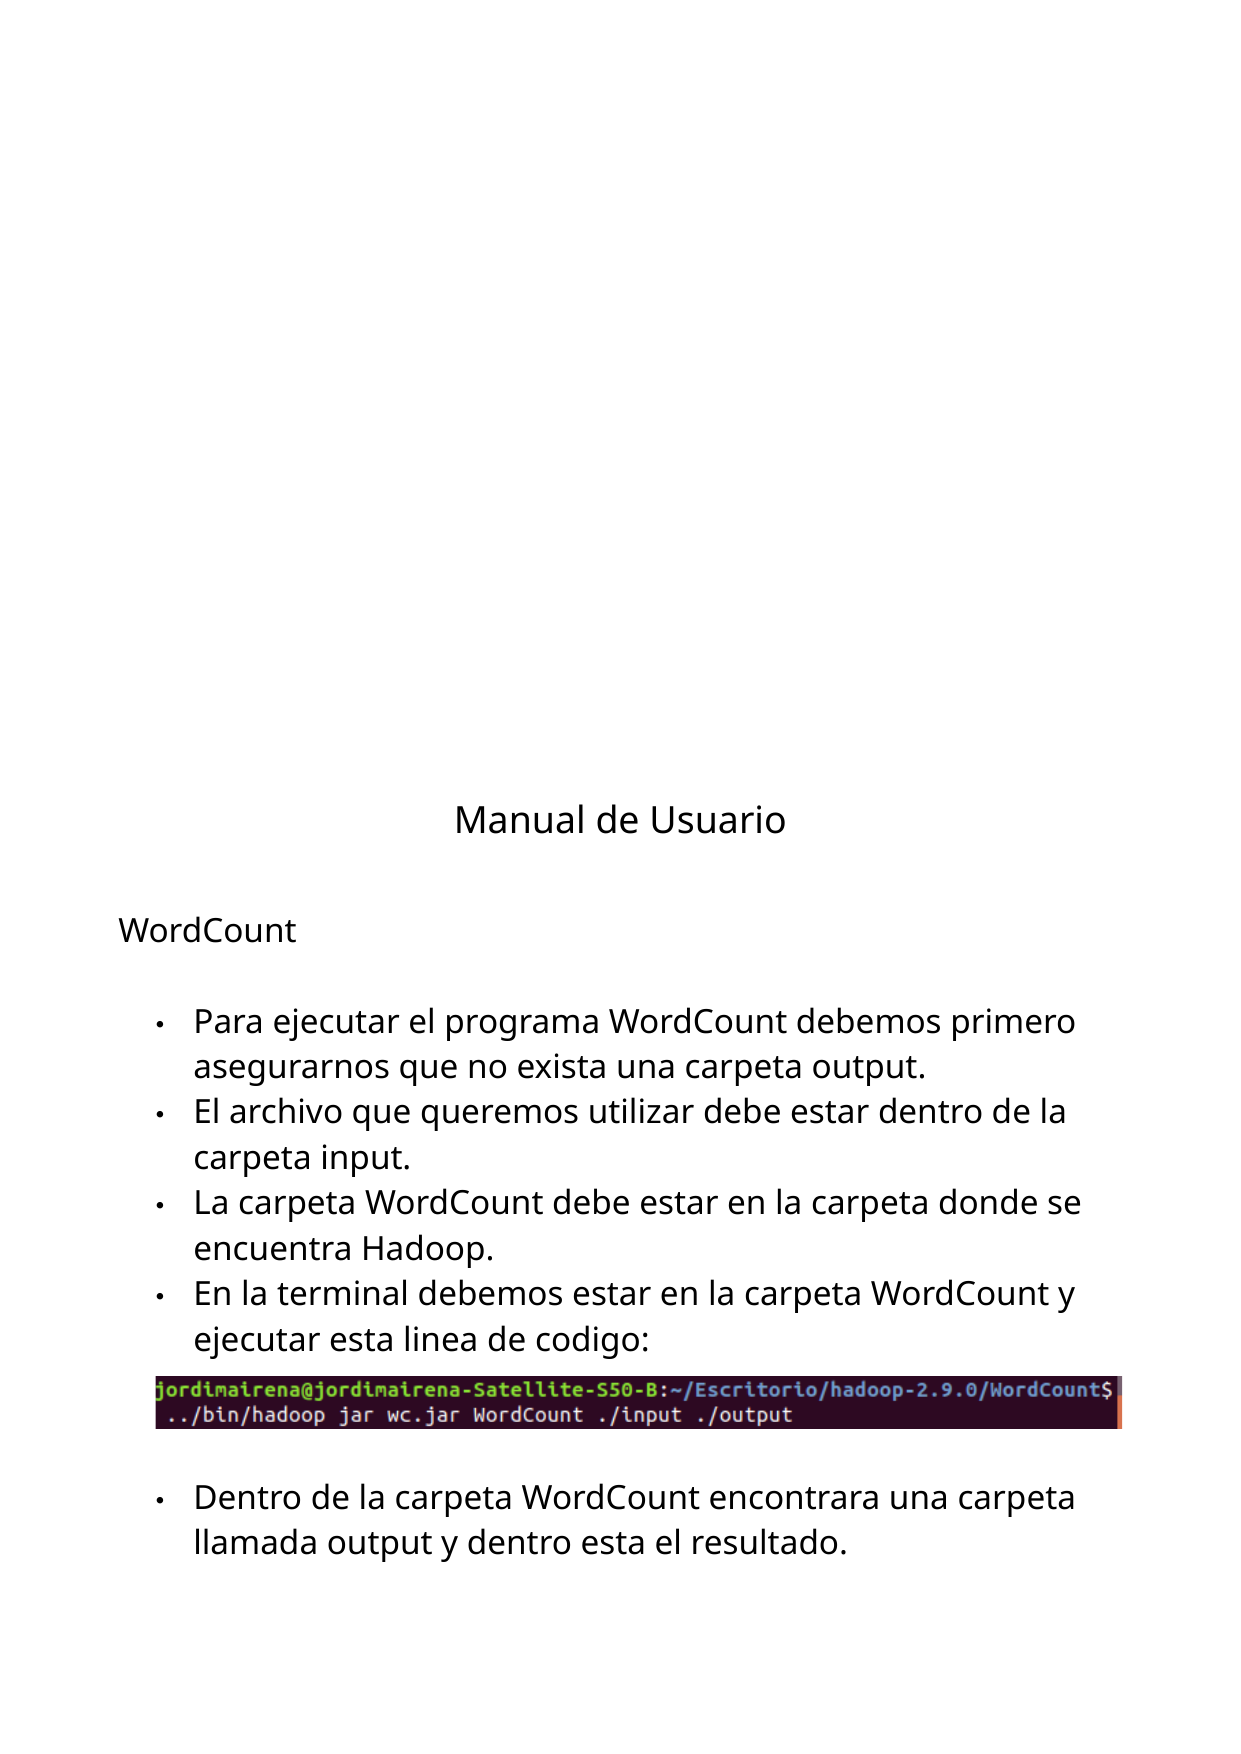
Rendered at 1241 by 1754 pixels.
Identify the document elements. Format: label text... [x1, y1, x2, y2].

list La carpeta WordCount debe estar en la carpeta donde se encuentra Hadoop. [156, 1179, 1122, 1270]
list En la terminal debemos estar en la carpeta WordCount y ejecutar esta linea de codigo: [156, 1270, 1122, 1361]
text Manual de Usuario [118, 793, 1122, 844]
list El archivo que queremos utilizar debe estar dentro de la carpeta input. [156, 1088, 1122, 1179]
list Para ejecutar el programa WordCount debemos primero asegurarnos que no exista una carpeta output. [156, 997, 1122, 1088]
text WordCount [118, 907, 1122, 952]
list Dentro de la carpeta WordCount encontrara una carpeta llamada output y dentro esta el resultado. [156, 1473, 1122, 1564]
picture [155, 1376, 1123, 1429]
